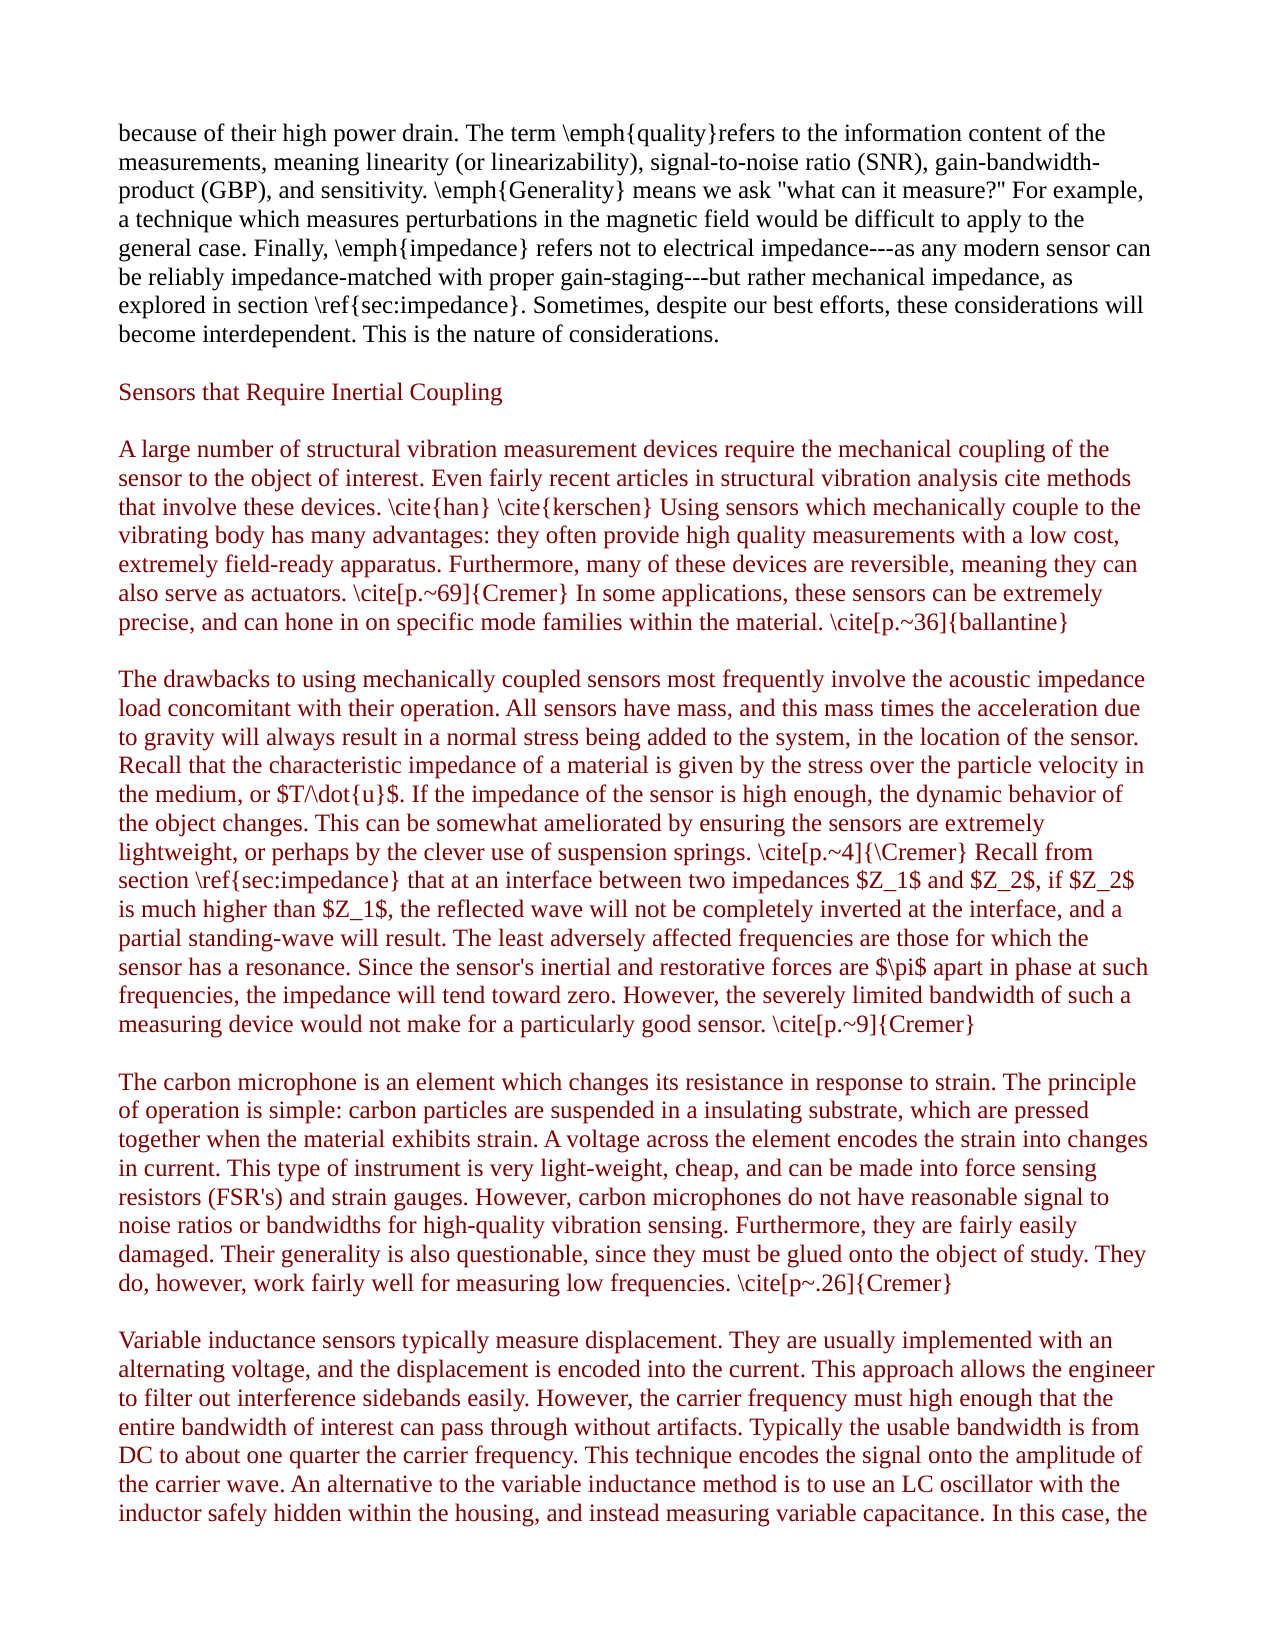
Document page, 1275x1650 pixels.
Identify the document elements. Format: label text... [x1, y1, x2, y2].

text A large number of structural vibration measurement devices require the mechanical coupling of the sensor to the object of interest. Even fairly recent articles in structural vibration analysis cite methods that involve these devices. \cite{han} \cite{kerschen} Using sensors which mechanically couple to the vibrating body has many advantages: they often provide high quality measurements with a low cost, extremely field-ready apparatus. Furthermore, many of these devices are reversible, meaning they can also serve as actuators. \cite[p.~69]{Cremer} In some applications, these sensors can be extremely precise, and can hone in on specific mode families within the material. \cite[p.~36]{ballantine} [118, 434, 1157, 636]
text The carbon microphone is an element which changes its resistance in response to strain. The principle of operation is simple: carbon particles are suspended in a insulating substrate, which are pressed together when the material exhibits strain. A voltage across the element encodes the strain into changes in current. This type of instrument is very light-weight, cheap, and can be made into force sensing resistors (FSR's) and strain gauges. However, carbon microphones do not have reasonable signal to noise ratios or bandwidths for high-quality vibration sensing. Furthermore, they are fairly easily damaged. Their generality is also questionable, since they must be glued onto the object of study. They do, however, work fairly well for measuring low frequencies. \cite[p~.26]{Cremer} [118, 1067, 1157, 1297]
text The drawbacks to using mechanically coupled sensors most frequently involve the acoustic impedance load concomitant with their operation. All sensors have mass, and this mass times the acceleration due to gravity will always result in a normal stress being added to the system, in the location of the sensor. Recall that the characteristic impedance of a material is given by the stress over the particle velocity in the medium, or $T/\dot{u}$. If the impedance of the sensor is high enough, the dynamic behavior of the object changes. This can be somewhat ameliorated by ensuring the sensors are extremely lightweight, or perhaps by the clever use of suspension springs. \cite[p.~4]{\Cremer} Recall from section \ref{sec:impedance} that at an interface between two impedances $Z_1$ and $Z_2$, if $Z_2$ is much higher than $Z_1$, the reflected wave will not be completely inverted at the interface, and a partial standing-wave will result. The least adversely affected frequencies are those for which the sensor has a resonance. Since the sensor's inertial and restorative forces are $\pi$ apart in phase at such frequencies, the impedance will tend toward zero. However, the severely limited bandwidth of such a measuring device would not make for a particularly good sensor. \cite[p.~9]{Cremer} [118, 664, 1157, 1038]
text because of their high power drain. The term \emph{quality}refers to the information content of the measurements, meaning linearity (or linearizability), signal-to-noise ratio (SNR), gain-bandwidth-product (GBP), and sensitivity. \emph{Generality} means we ask ''what can it measure?'' For example, a technique which measures perturbations in the magnetic field would be difficult to apply to the general case. Finally, \emph{impedance} refers not to electrical impedance---as any modern sensor can be reliably impedance-matched with proper gain-staging---but rather mechanical impedance, as explored in section \ref{sec:impedance}. Sometimes, despite our best efforts, these considerations will become interdependent. This is the nature of considerations. [118, 118, 1157, 348]
text Sensors that Require Inertial Coupling [118, 377, 1157, 406]
text Variable inductance sensors typically measure displacement. They are usually implemented with an alternating voltage, and the displacement is encoded into the current. This approach allows the engineer to filter out interference sidebands easily. However, the carrier frequency must high enough that the entire bandwidth of interest can pass through without artifacts. Typically the usable bandwidth is from DC to about one quarter the carrier frequency. This technique encodes the signal onto the amplitude of the carrier wave. An alternative to the variable inductance method is to use an LC oscillator with the inductor safely hidden within the housing, and instead measuring variable capacitance. In this case, the [118, 1326, 1157, 1527]
